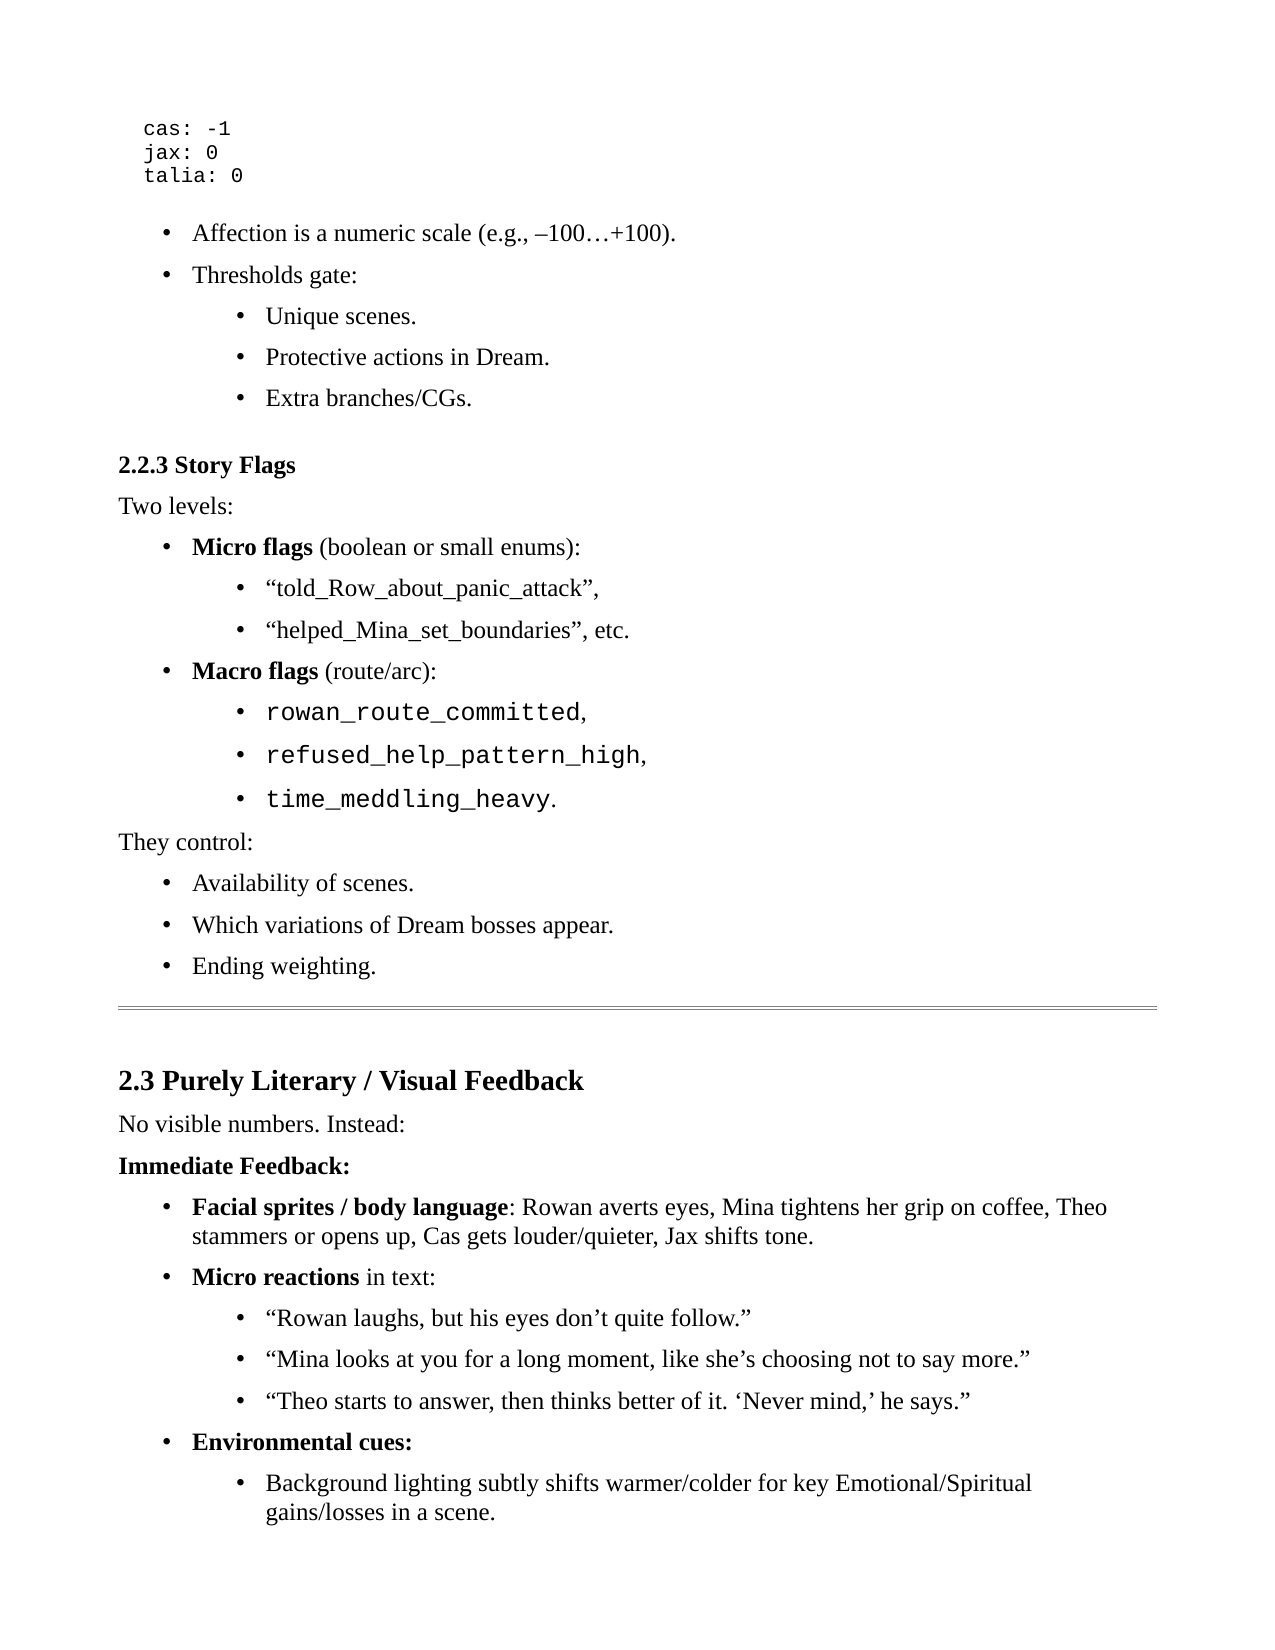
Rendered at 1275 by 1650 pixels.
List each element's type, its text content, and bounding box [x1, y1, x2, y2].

text Two levels: [118, 491, 1157, 520]
text jax: 0 [118, 142, 1157, 165]
list Background lighting subtly shifts warmer/colder for key Emotional/Spiritual gains/losses in a scene. [236, 1468, 1157, 1526]
text cas: -1 [118, 118, 1157, 142]
list Affection is a numeric scale (e.g., –100…+100). [162, 218, 1157, 247]
list “Theo starts to answer, then thinks better of it. ‘Never mind,’ he says.” [236, 1386, 1157, 1414]
list “helped_Mina_set_boundaries”, etc. [236, 615, 1157, 643]
list “Rowan laughs, but his eyes don’t quite follow.” [236, 1303, 1157, 1332]
subtitle 2.3 Purely Literary / Visual Feedback [118, 1063, 1157, 1097]
list Facial sprites / body language: Rowan averts eyes, Mina tightens her grip on coffee, Theo stammers or opens up, Cas gets louder/quieter, Jax shifts tone. [162, 1192, 1157, 1249]
list Thresholds gate: [162, 260, 1157, 288]
list Macro flags (route/arc): [162, 656, 1157, 685]
subtitle 2.2.3 Story Flags [118, 450, 1157, 478]
list Availability of scenes. [162, 868, 1157, 897]
text They control: [118, 827, 1157, 856]
list “told_Row_about_panic_attack”, [236, 573, 1157, 602]
list Protective actions in Dream. [236, 342, 1157, 371]
text No visible numbers. Instead: [118, 1109, 1157, 1138]
list refused_help_pattern_high, [236, 741, 1157, 771]
list time_meddling_heavy. [236, 784, 1157, 815]
list Extra branches/CGs. [236, 383, 1157, 412]
list Ending weighting. [162, 951, 1157, 980]
text Immediate Feedback: [118, 1151, 1157, 1179]
list Environmental cues: [162, 1427, 1157, 1456]
list “Mina looks at you for a long moment, like she’s choosing not to say more.” [236, 1344, 1157, 1373]
list Micro flags (boolean or small enums): [162, 532, 1157, 561]
text talia: 0 [118, 165, 1157, 189]
list Which variations of Dream bosses appear. [162, 910, 1157, 938]
list Micro reactions in text: [162, 1262, 1157, 1291]
list Unique scenes. [236, 301, 1157, 330]
list rowan_route_committed, [236, 697, 1157, 728]
